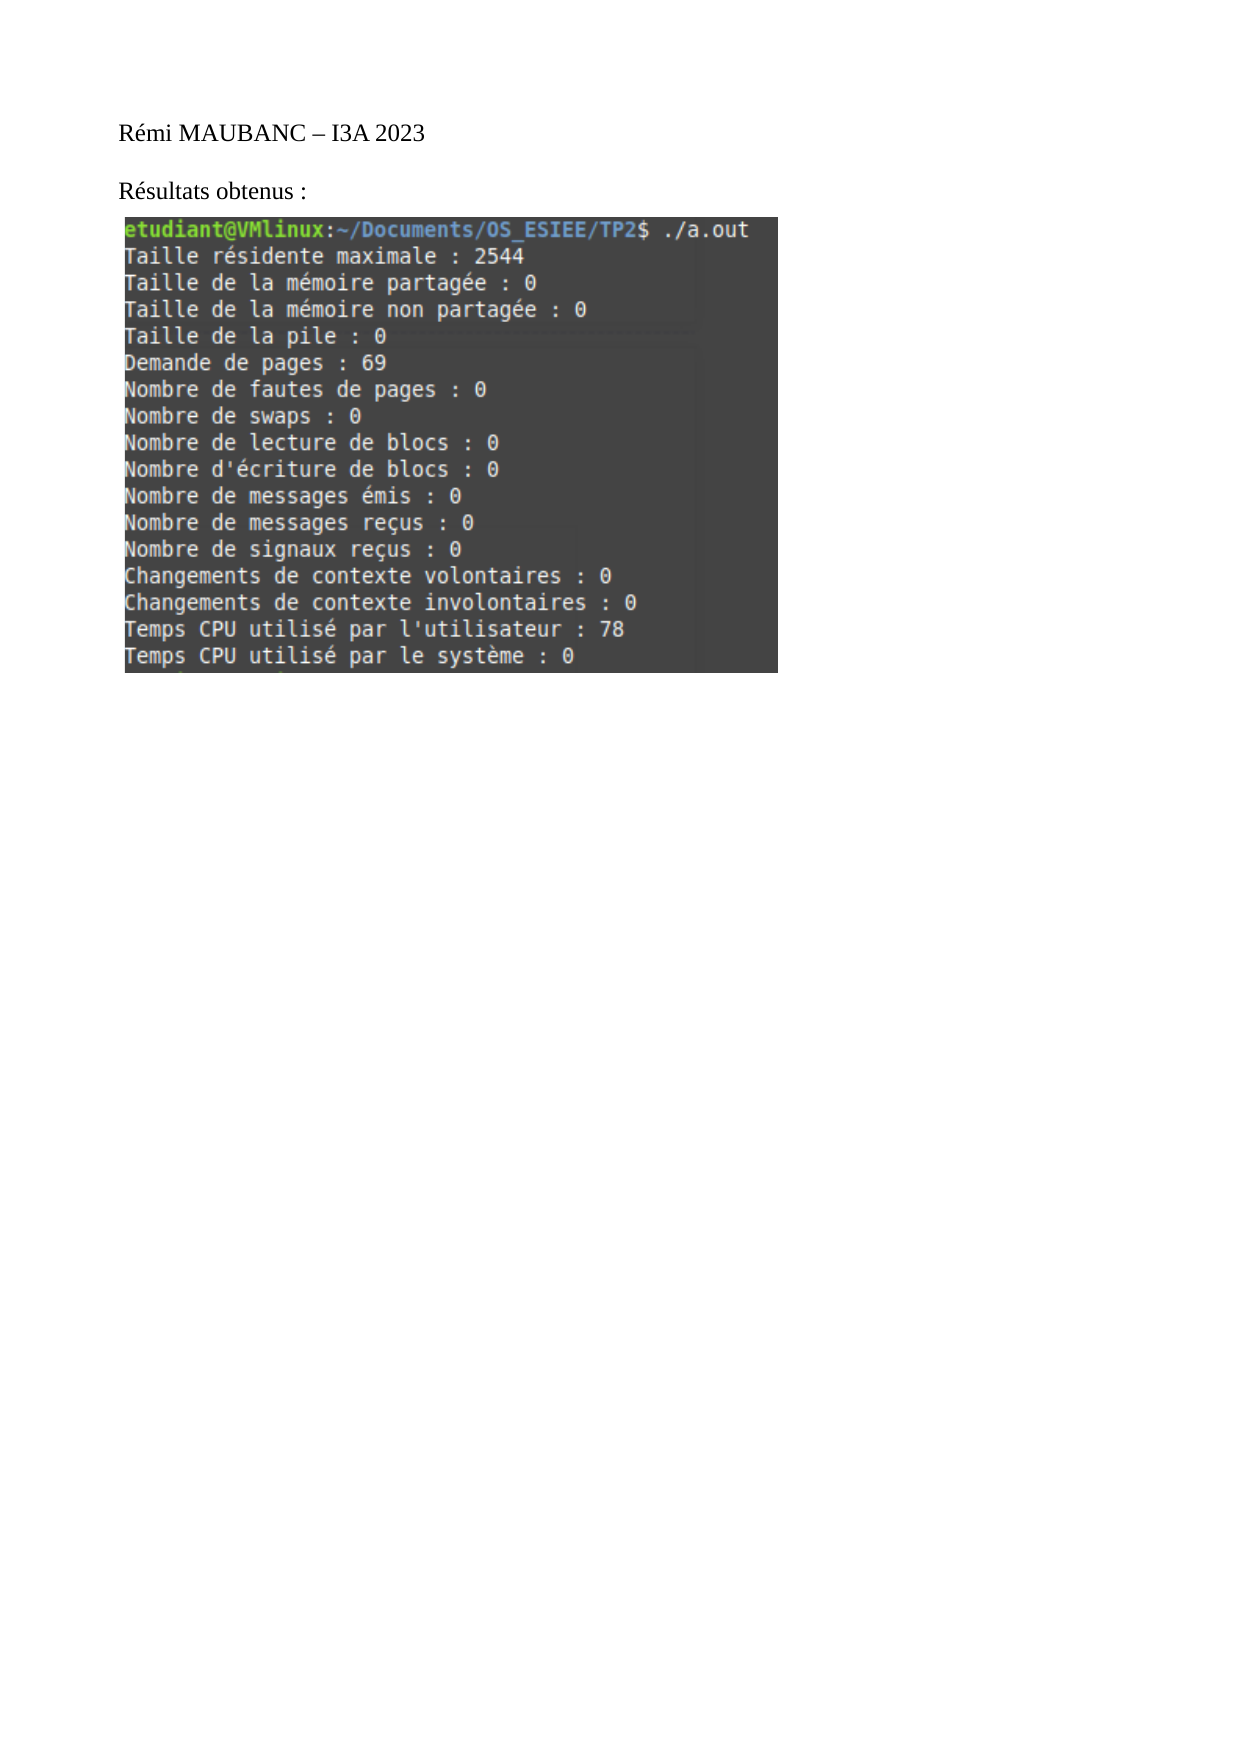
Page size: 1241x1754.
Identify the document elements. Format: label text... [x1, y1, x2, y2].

text Résultats obtenus : [118, 176, 1122, 205]
picture [124, 217, 778, 673]
